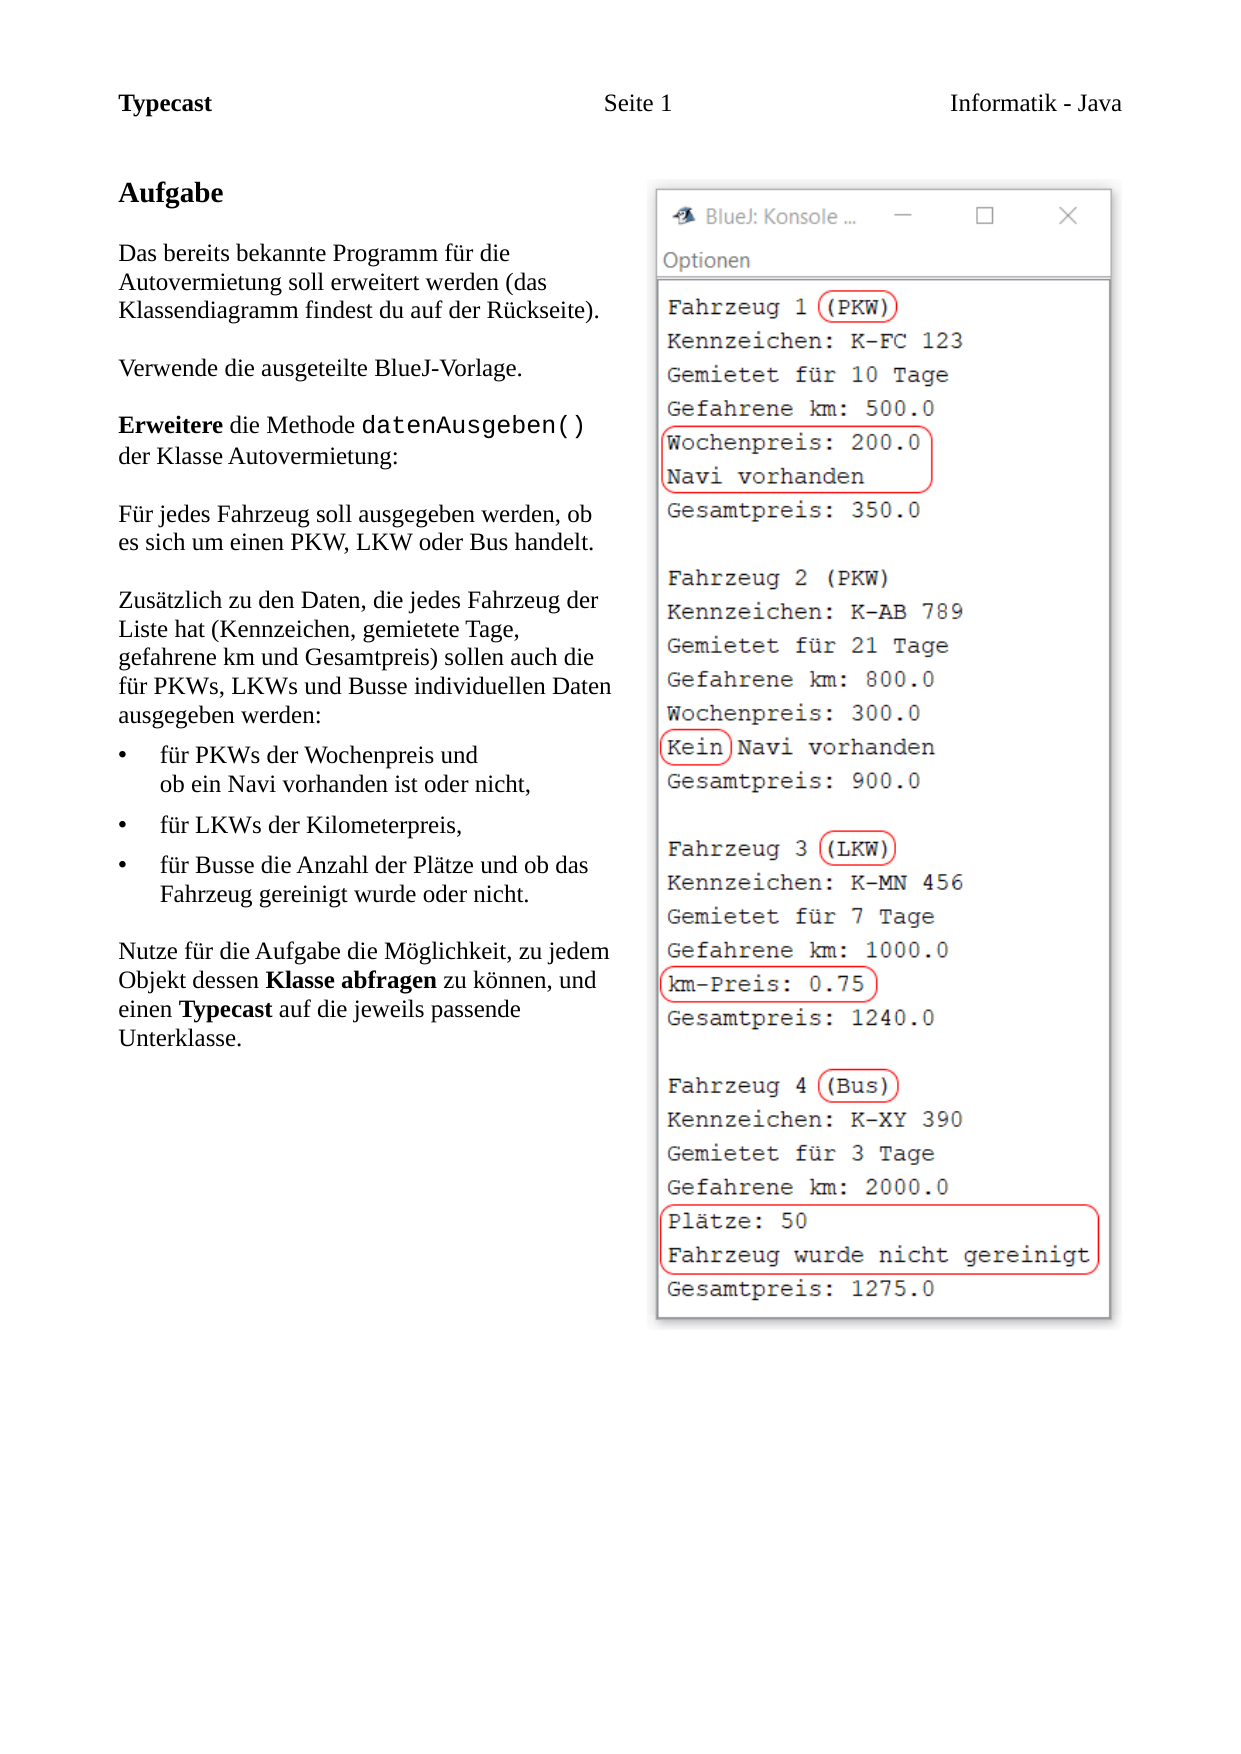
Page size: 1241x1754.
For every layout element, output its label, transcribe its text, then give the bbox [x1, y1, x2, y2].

text Das bereits bekannte Programm für die Autovermietung soll erweitert werden (das Klassendiagramm findest du auf der Rückseite). [118, 238, 646, 324]
list für LKWs der Kilometerpreis, [118, 810, 646, 838]
text Für jedes Fahrzeug soll ausgegeben werden, ob es sich um einen PKW, LKW oder Bus handelt. [118, 470, 646, 556]
text Erweitere die Methode datenAusgeben() der Klasse Autovermietung: [118, 410, 646, 470]
list für Busse die Anzahl der Plätze und ob das Fahrzeug gereinigt wurde oder nicht. [118, 850, 646, 908]
list für PKWs der Wochenpreis und ob ein Navi vorhanden ist oder nicht, [118, 740, 646, 798]
text Zusätzlich zu den Daten, die jedes Fahrzeug der Liste hat (Kennzeichen, gemietete Tage, gefahrene km und Gesamtpreis) sollen auch die für PKWs, LKWs und Busse individuellen Daten ausgegeben werden: [118, 585, 646, 729]
text Aufgabe [118, 176, 1122, 209]
picture [646, 179, 1122, 1330]
text Nutze für die Aufgabe die Möglichkeit, zu jedem Objekt dessen Klasse abfragen zu können, und einen Typecast auf die jeweils passende Unterklasse. [118, 936, 646, 1051]
text Verwende die ausgeteilte BlueJ-Vorlage. [118, 353, 646, 382]
